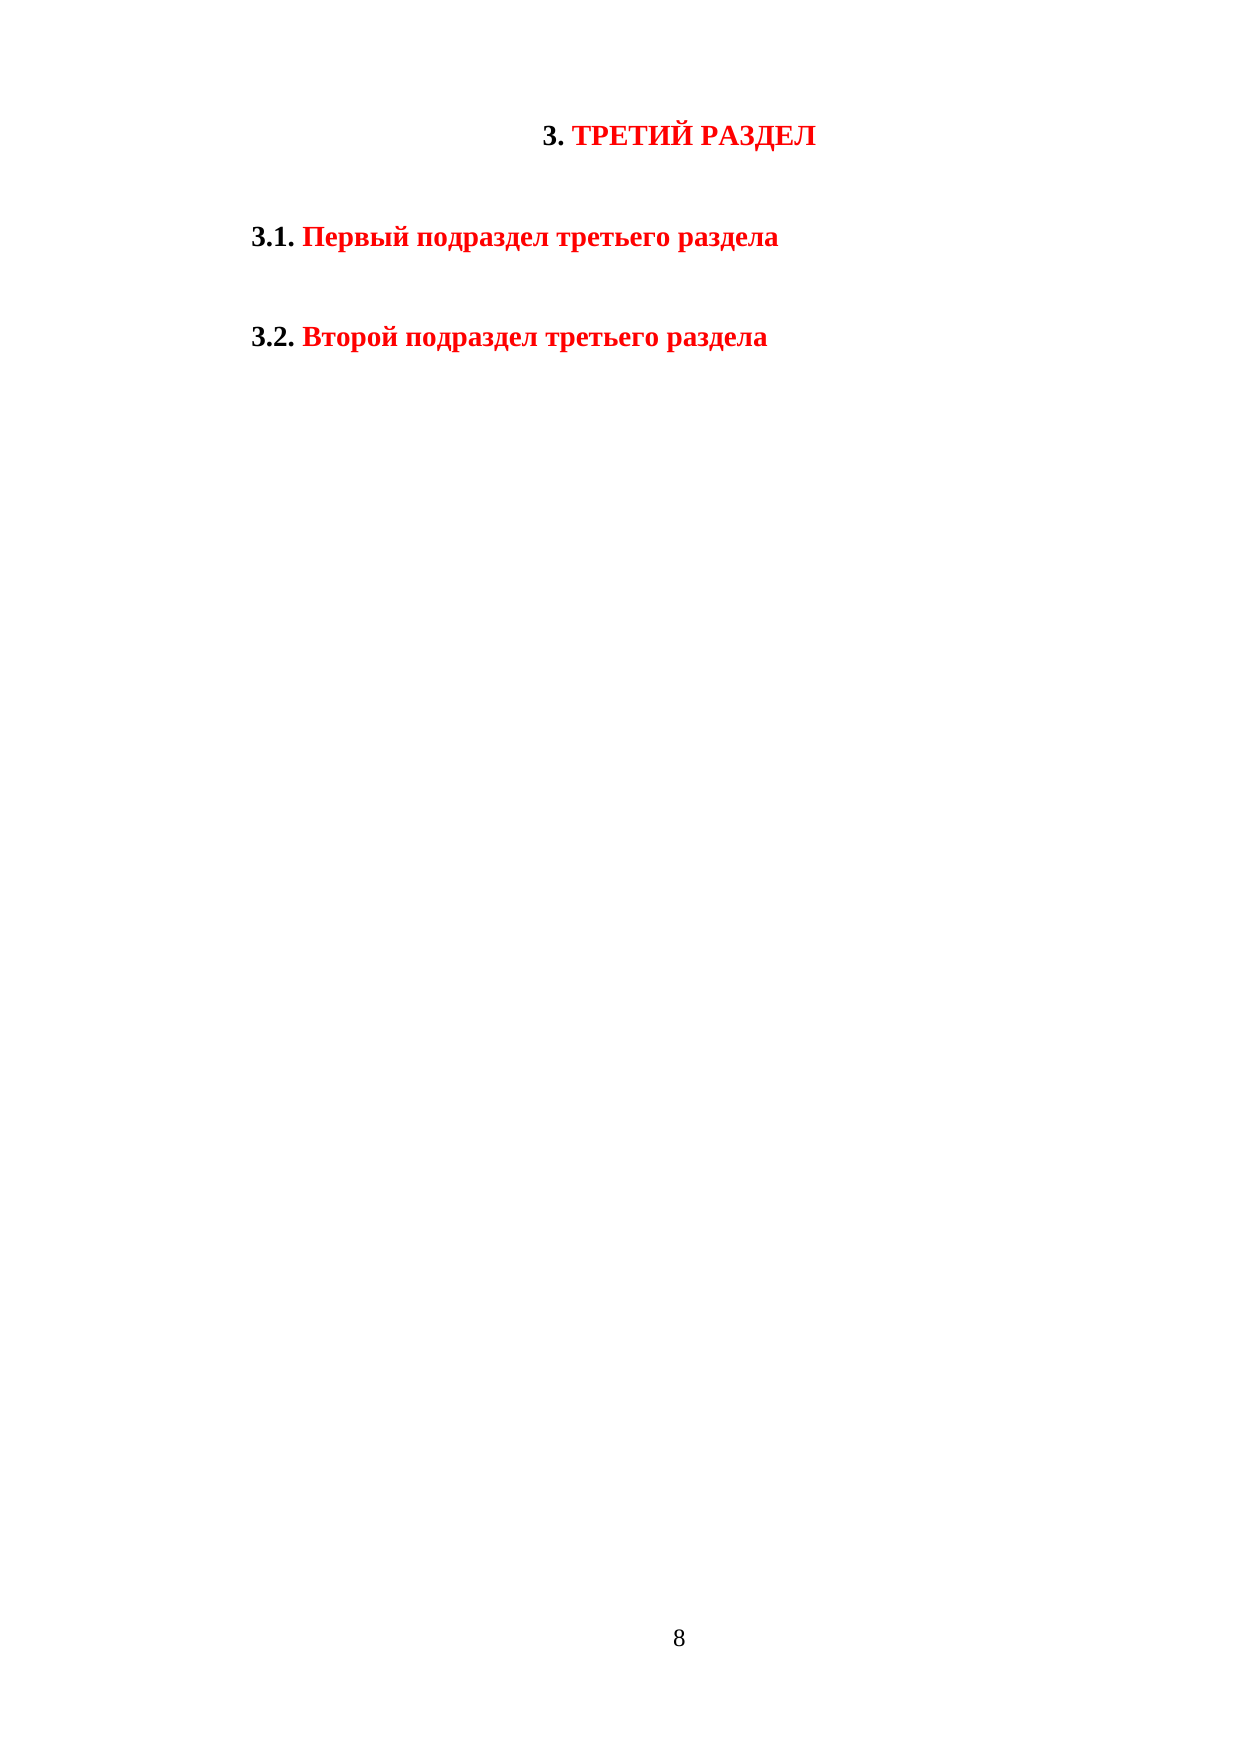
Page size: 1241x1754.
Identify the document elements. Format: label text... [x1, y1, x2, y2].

text 3. третий раздел [177, 118, 1181, 152]
text 3.2. Второй подраздел третьего раздела [177, 319, 1181, 353]
text 3.1. Первый подраздел третьего раздела [177, 219, 1181, 252]
